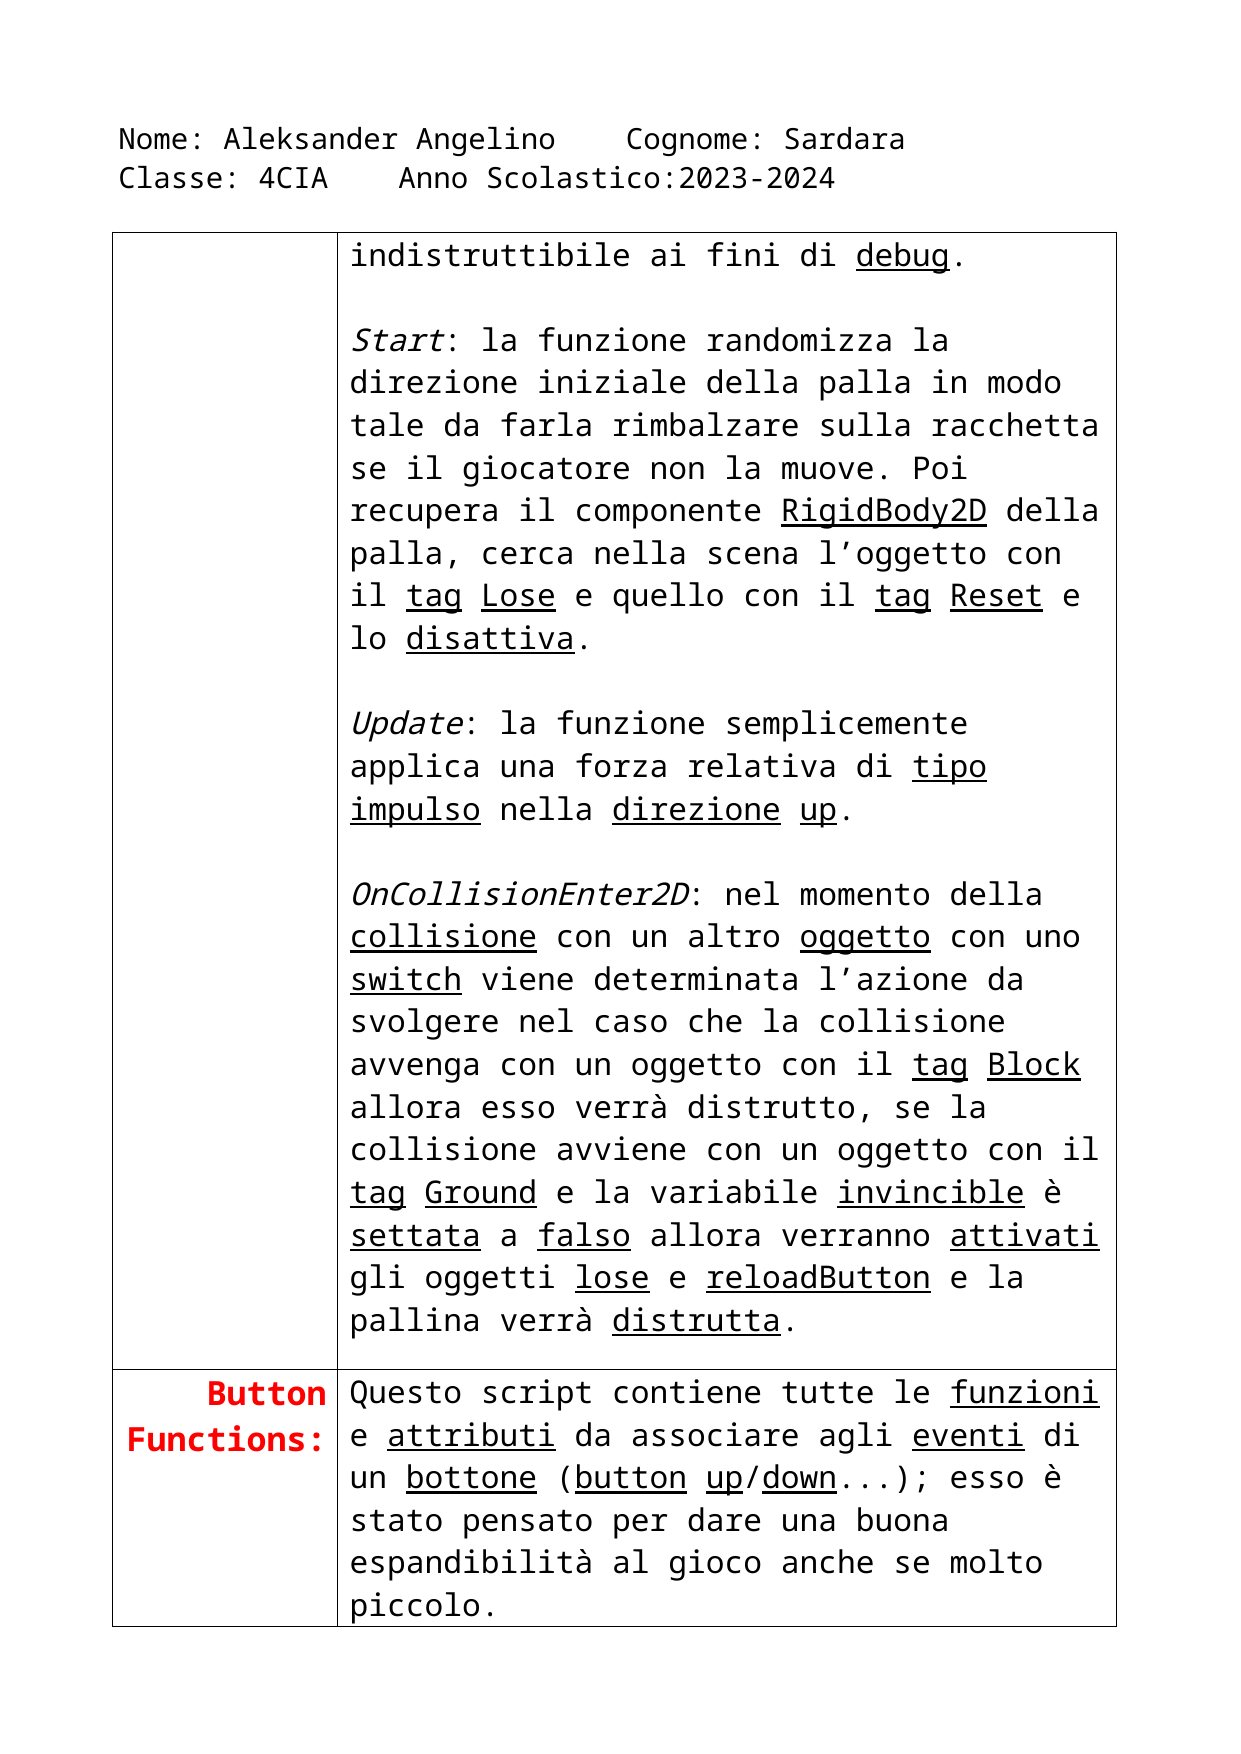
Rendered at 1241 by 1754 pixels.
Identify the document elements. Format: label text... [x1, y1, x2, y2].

table_cell indistruttibile ai fini di debug. Start: la funzione randomizza la direzione iniziale della palla in modo tale da farla rimbalzare sulla racchetta se il giocatore non la muove. Poi recupera il componente RigidBody2D della palla, cerca nella scena l’oggetto con il tag Lose e quello con il tag Reset e lo disattiva. Update: la funzione semplicemente applica una forza relativa di tipo impulso nella direzione up. OnCollisionEnter2D: nel momento della collisione con un altro oggetto con uno switch viene determinata l’azione da svolgere nel caso che la collisione avvenga con un oggetto con il tag Block allora esso verrà distrutto, se la collisione avviene con un oggetto con il tag Ground e la variabile invincible è settata a falso allora verranno attivati gli oggetti lose e reloadButton e la pallina verrà distrutta. [338, 233, 1116, 1369]
table_cell [113, 233, 337, 1369]
table_cell Button Functions: [113, 1370, 337, 1626]
table_cell Questo script contiene tutte le funzioni e attributi da associare agli eventi di un bottone (button up/down...); esso è stato pensato per dare una buona espandibilità al gioco anche se molto piccolo. [338, 1370, 1116, 1626]
